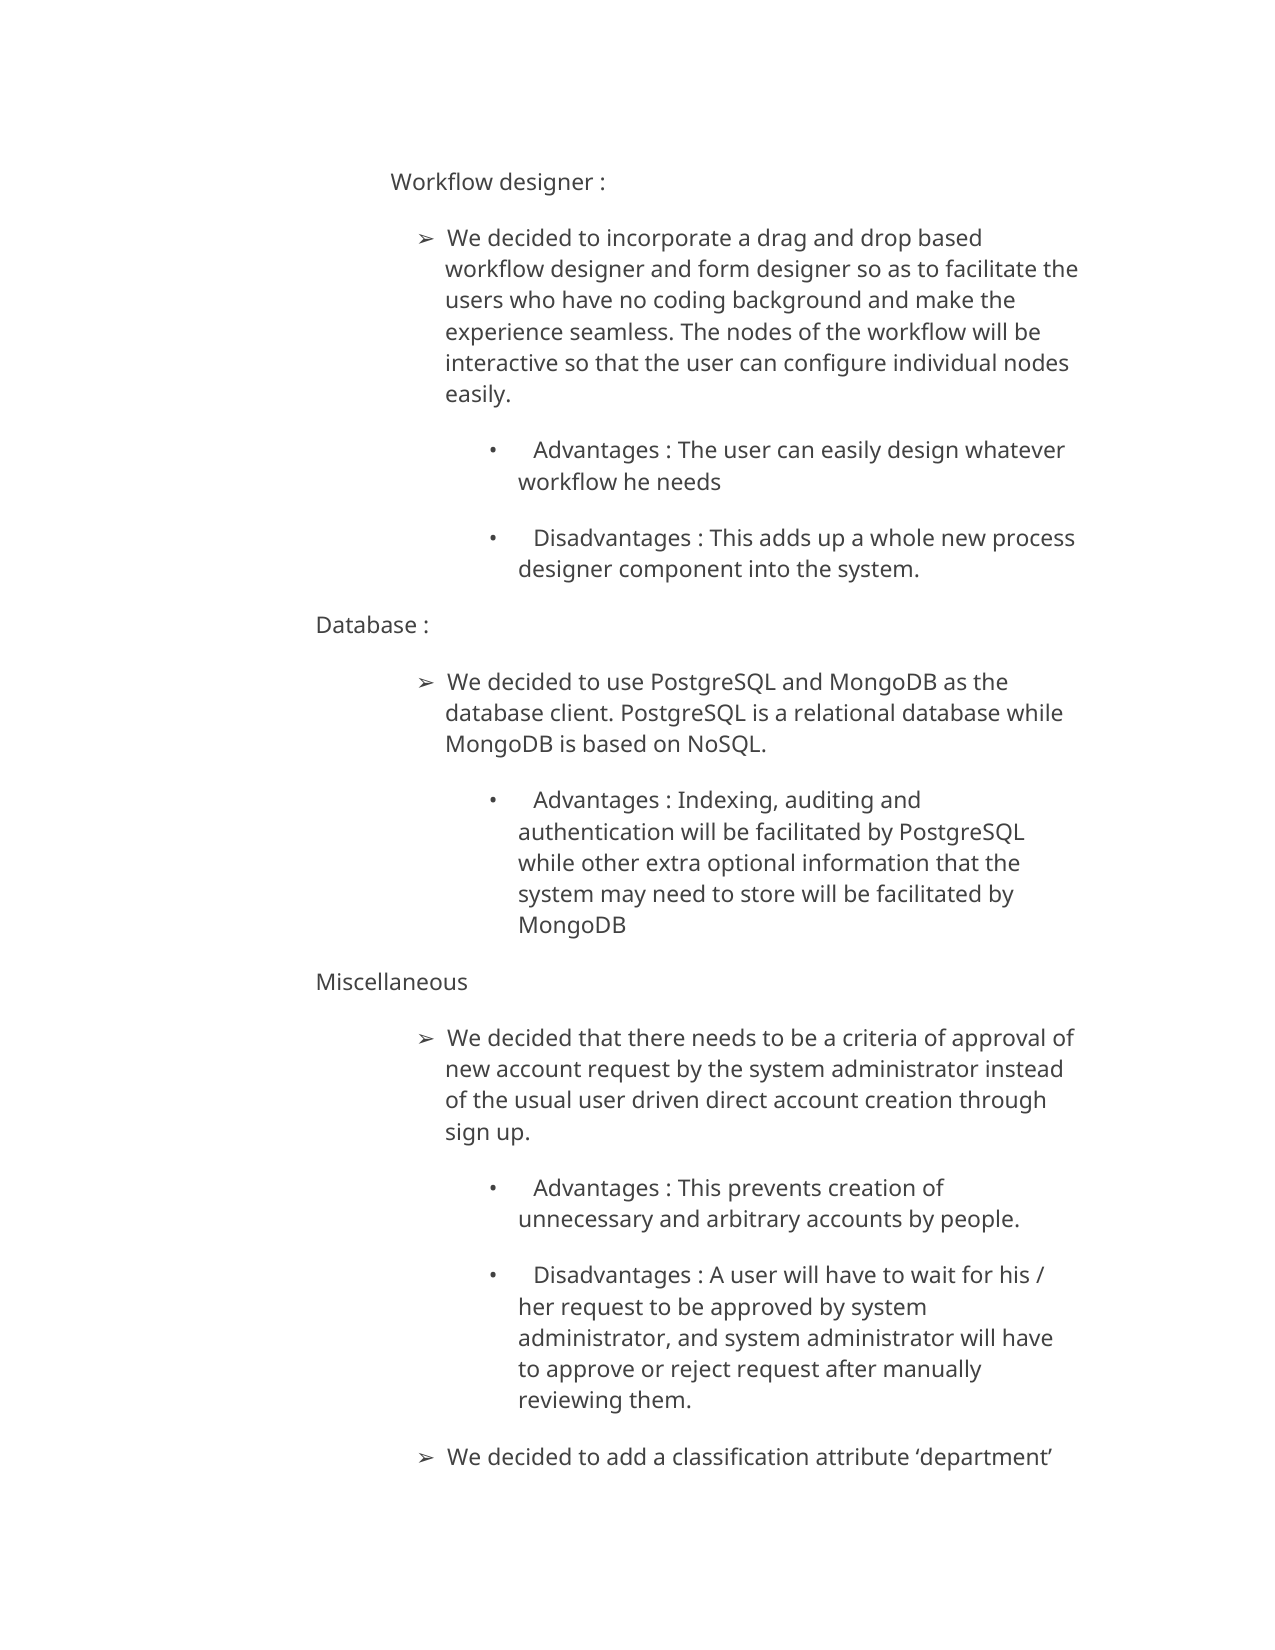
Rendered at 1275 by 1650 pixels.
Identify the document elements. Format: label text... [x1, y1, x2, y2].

text Workflow designer : [343, 166, 1080, 197]
text • Disadvantages : A user will have to wait for his / her request to be approved by system administrator, and system administrator will have to approve or reject request after manually reviewing them. [489, 1259, 1080, 1416]
text • Advantages : Indexing, auditing and authentication will be facilitated by PostgreSQL while other extra optional information that the system may need to store will be facilitated by MongoDB [489, 784, 1080, 941]
text • Disadvantages : This adds up a whole new process designer component into the system. [489, 522, 1080, 584]
text Miscellaneous [268, 966, 1080, 997]
text ➢ We decided to incorporate a drag and drop based workflow designer and form designer so as to facilitate the users who have no coding background and make the experience seamless. The nodes of the workflow will be interactive so that the user can configure individual nodes easily. [416, 222, 1080, 409]
text ➢ We decided to use PostgreSQL and MongoDB as the database client. PostgreSQL is a relational database while MongoDB is based on NoSQL. [416, 666, 1080, 759]
text Database : [268, 609, 1080, 641]
text • Advantages : The user can easily design whatever workflow he needs [489, 434, 1080, 497]
text ➢ We decided that there needs to be a criteria of approval of new account request by the system administrator instead of the usual user driven direct account creation through sign up. [416, 1022, 1080, 1147]
text ➢ We decided to add a classification attribute ‘department’ [416, 1441, 1080, 1472]
text • Advantages : This prevents creation of unnecessary and arbitrary accounts by people. [489, 1172, 1080, 1234]
